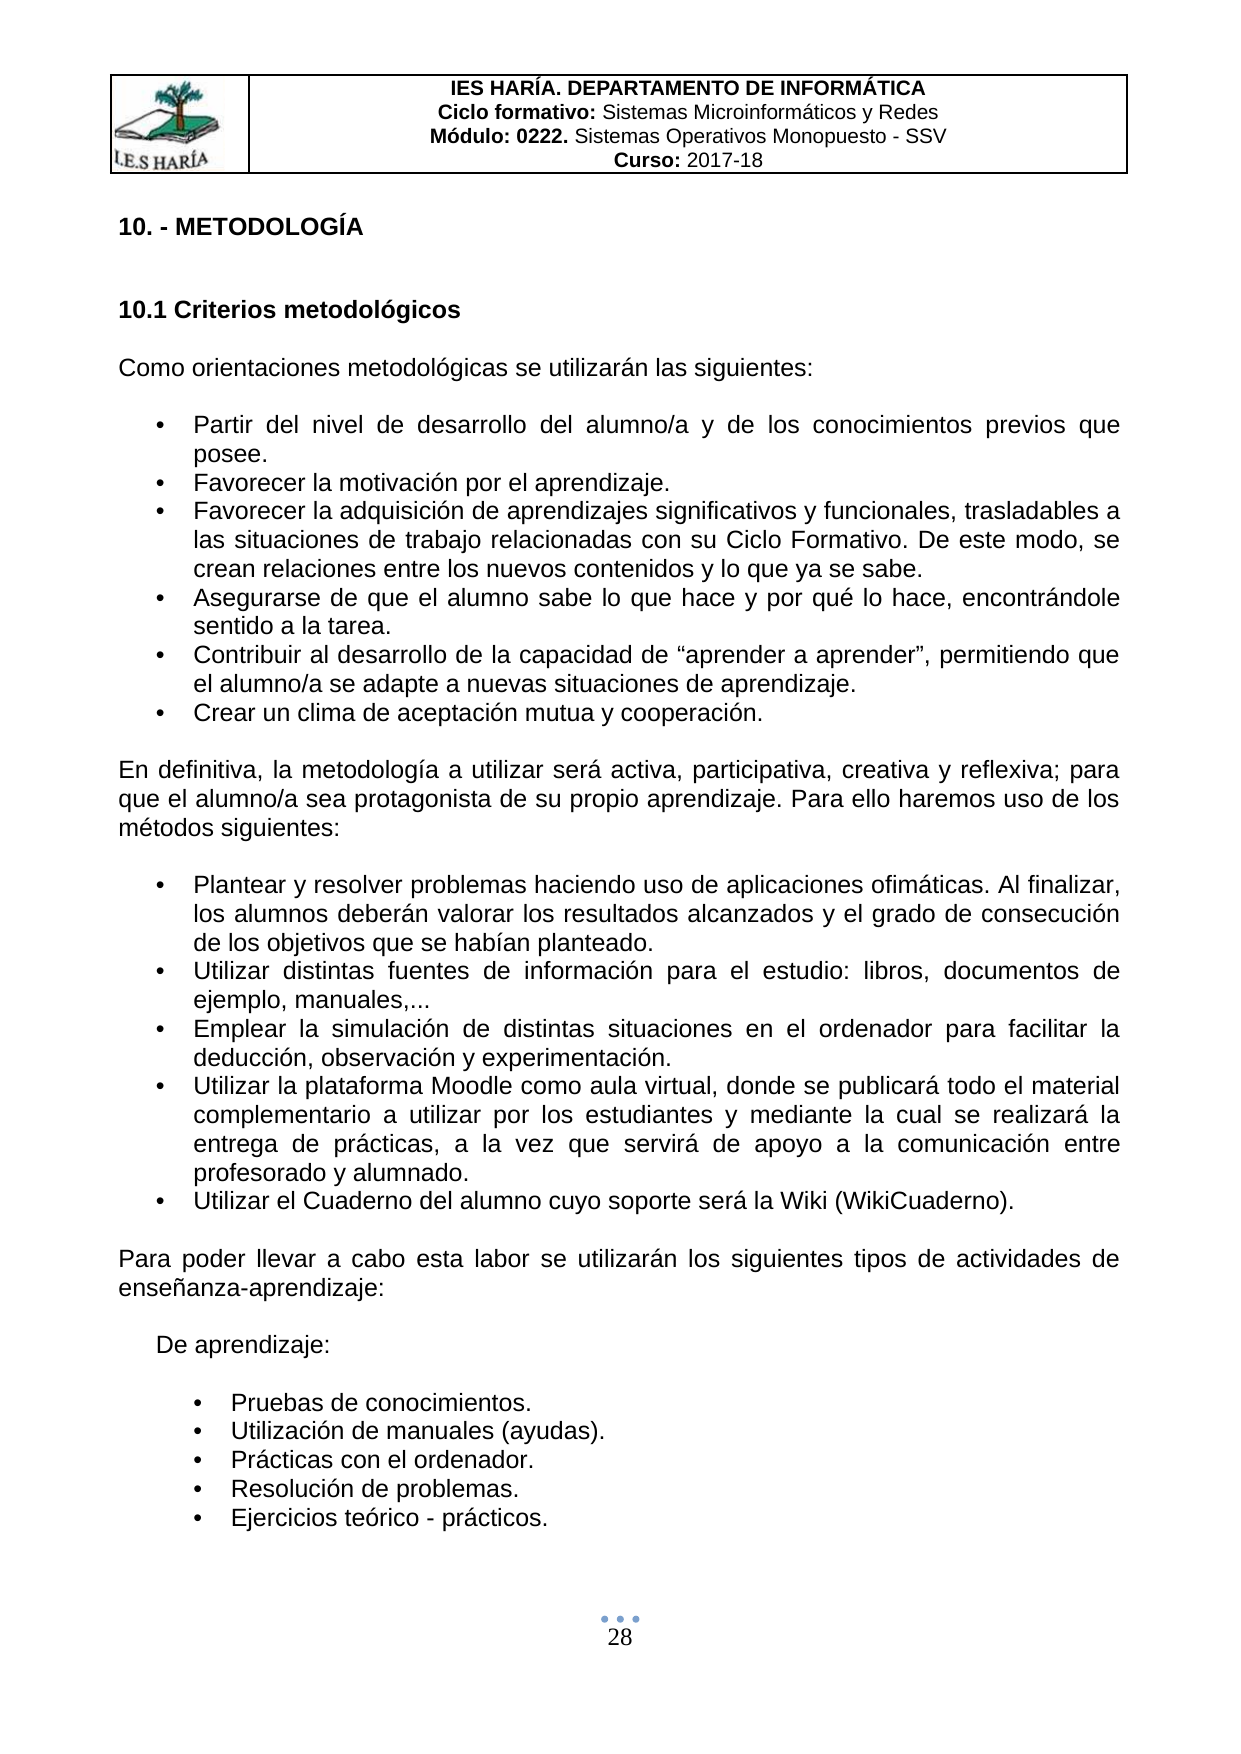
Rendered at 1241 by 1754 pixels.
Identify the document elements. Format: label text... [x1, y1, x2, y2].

list Ejercicios teórico - prácticos. [193, 1502, 1122, 1531]
list Plantear y resolver problemas haciendo uso de aplicaciones ofimáticas. Al finalizar, los alumnos deberán valorar los resultados alcanzados y el grado de consecución de los objetivos que se habían planteado. [156, 870, 1122, 956]
list Asegurarse de que el alumno sabe lo que hace y por qué lo hace, encontrándole sentido a la tarea. [156, 582, 1122, 640]
list Favorecer la adquisición de aprendizajes significativos y funcionales, trasladables a las situaciones de trabajo relacionadas con su Ciclo Formativo. De este modo, se crean relaciones entre los nuevos contenidos y lo que ya se sabe. [156, 496, 1122, 582]
list Pruebas de conocimientos. [193, 1387, 1122, 1416]
list Resolución de problemas. [193, 1474, 1122, 1502]
text 10. - METODOLOGÍA [118, 212, 1122, 241]
list Crear un clima de aceptación mutua y cooperación. [156, 697, 1122, 726]
list Emplear la simulación de distintas situaciones en el ordenador para facilitar la deducción, observación y experimentación. [156, 1014, 1122, 1071]
list Favorecer la motivación por el aprendizaje. [156, 467, 1122, 496]
list Utilizar distintas fuentes de información para el estudio: libros, documentos de ejemplo, manuales,... [156, 956, 1122, 1014]
list Partir del nivel de desarrollo del alumno/a y de los conocimientos previos que posee. [156, 410, 1122, 467]
text En definitiva, la metodología a utilizar será activa, participativa, creativa y reflexiva; para que el alumno/a sea protagonista de su propio aprendizaje. Para ello haremos uso de los métodos siguientes: [118, 755, 1122, 841]
text Para poder llevar a cabo esta labor se utilizarán los siguientes tipos de actividades de enseñanza-aprendizaje: [118, 1244, 1122, 1301]
text 10.1 Criterios metodológicos [118, 295, 1122, 324]
text De aprendizaje: [156, 1330, 1122, 1359]
list Prácticas con el ordenador. [193, 1445, 1122, 1474]
list Utilizar la plataforma Moodle como aula virtual, donde se publicará todo el material complementario a utilizar por los estudiantes y mediante la cual se realizará la entrega de prácticas, a la vez que servirá de apoyo a la comunicación entre profesorado y alumnado. [156, 1071, 1122, 1186]
picture [112, 76, 225, 171]
list Contribuir al desarrollo de la capacidad de “aprender a aprender”, permitiendo que el alumno/a se adapte a nuevas situaciones de aprendizaje. [156, 640, 1122, 697]
text Como orientaciones metodológicas se utilizarán las siguientes: [118, 352, 1122, 381]
list Utilizar el Cuaderno del alumno cuyo soporte será la Wiki (WikiCuaderno). [156, 1186, 1122, 1215]
list Utilización de manuales (ayudas). [193, 1416, 1122, 1445]
